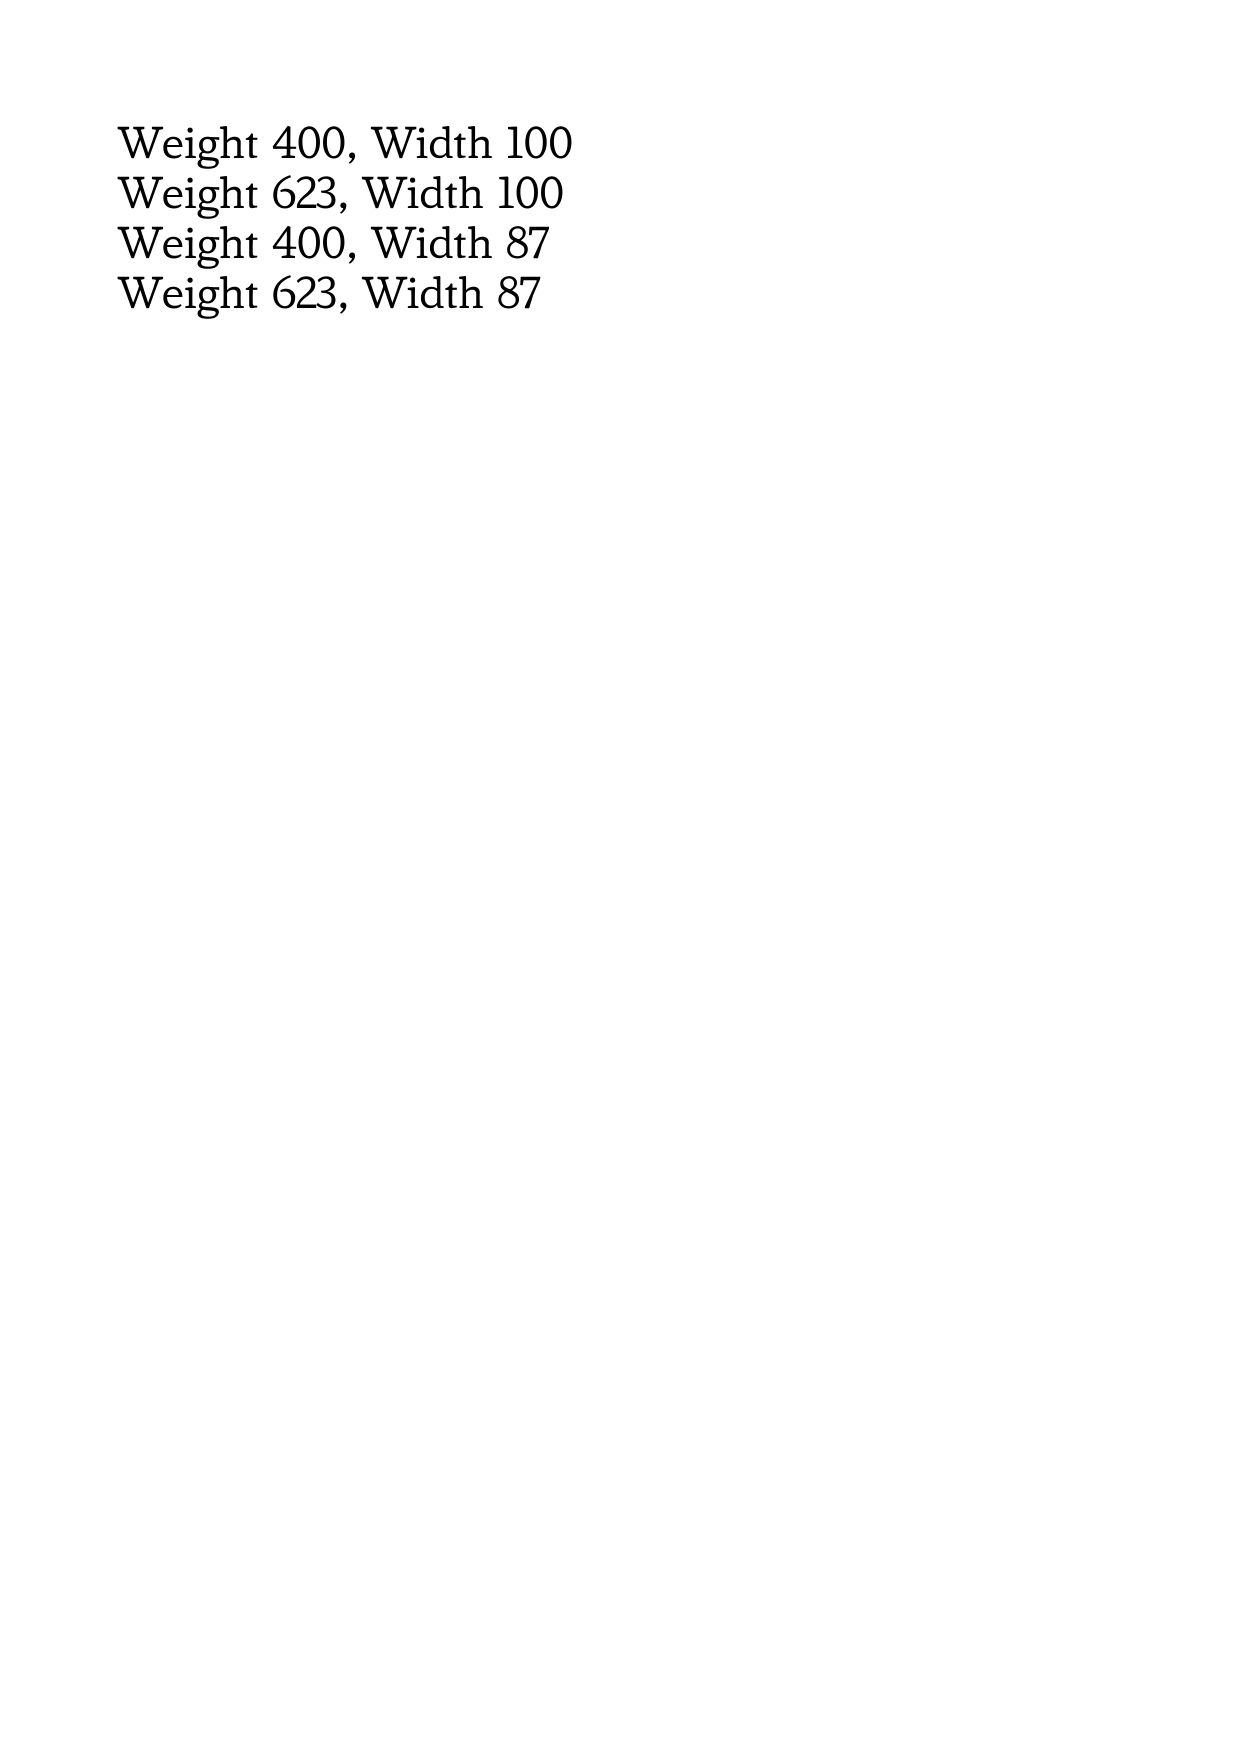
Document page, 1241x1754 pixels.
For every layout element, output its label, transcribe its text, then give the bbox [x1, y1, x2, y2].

text Weight 623, Width 100 [118, 168, 1122, 218]
text Weight 623, Width 87 [118, 268, 1122, 318]
text Weight 400, Width 100 [118, 118, 1122, 168]
text Weight 400, Width 87 [118, 218, 1122, 268]
